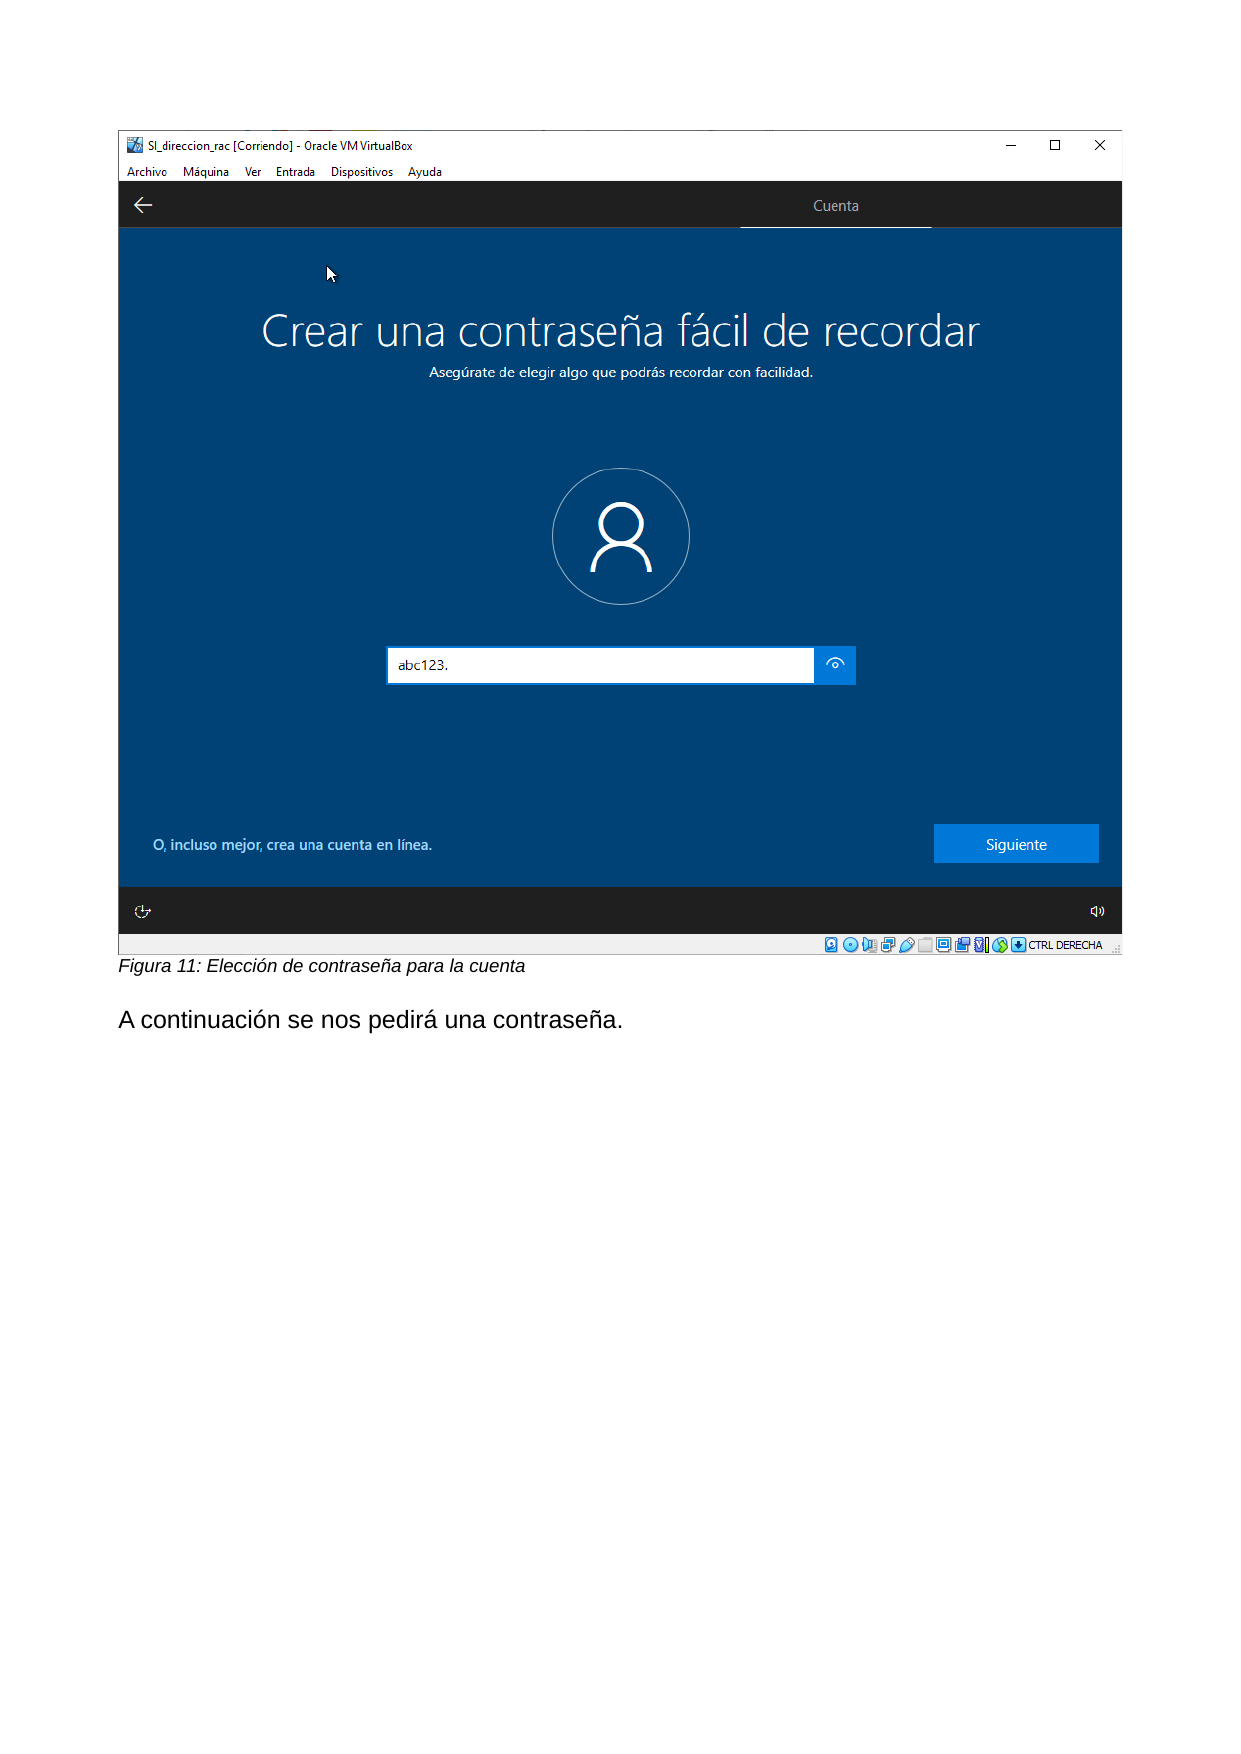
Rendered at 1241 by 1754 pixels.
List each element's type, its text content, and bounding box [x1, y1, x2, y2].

text A continuación se nos pedirá una contraseña. [118, 1005, 1122, 1033]
picture [118, 130, 1123, 955]
text Figura 11: Elección de contraseña para la cuenta [118, 955, 1122, 976]
